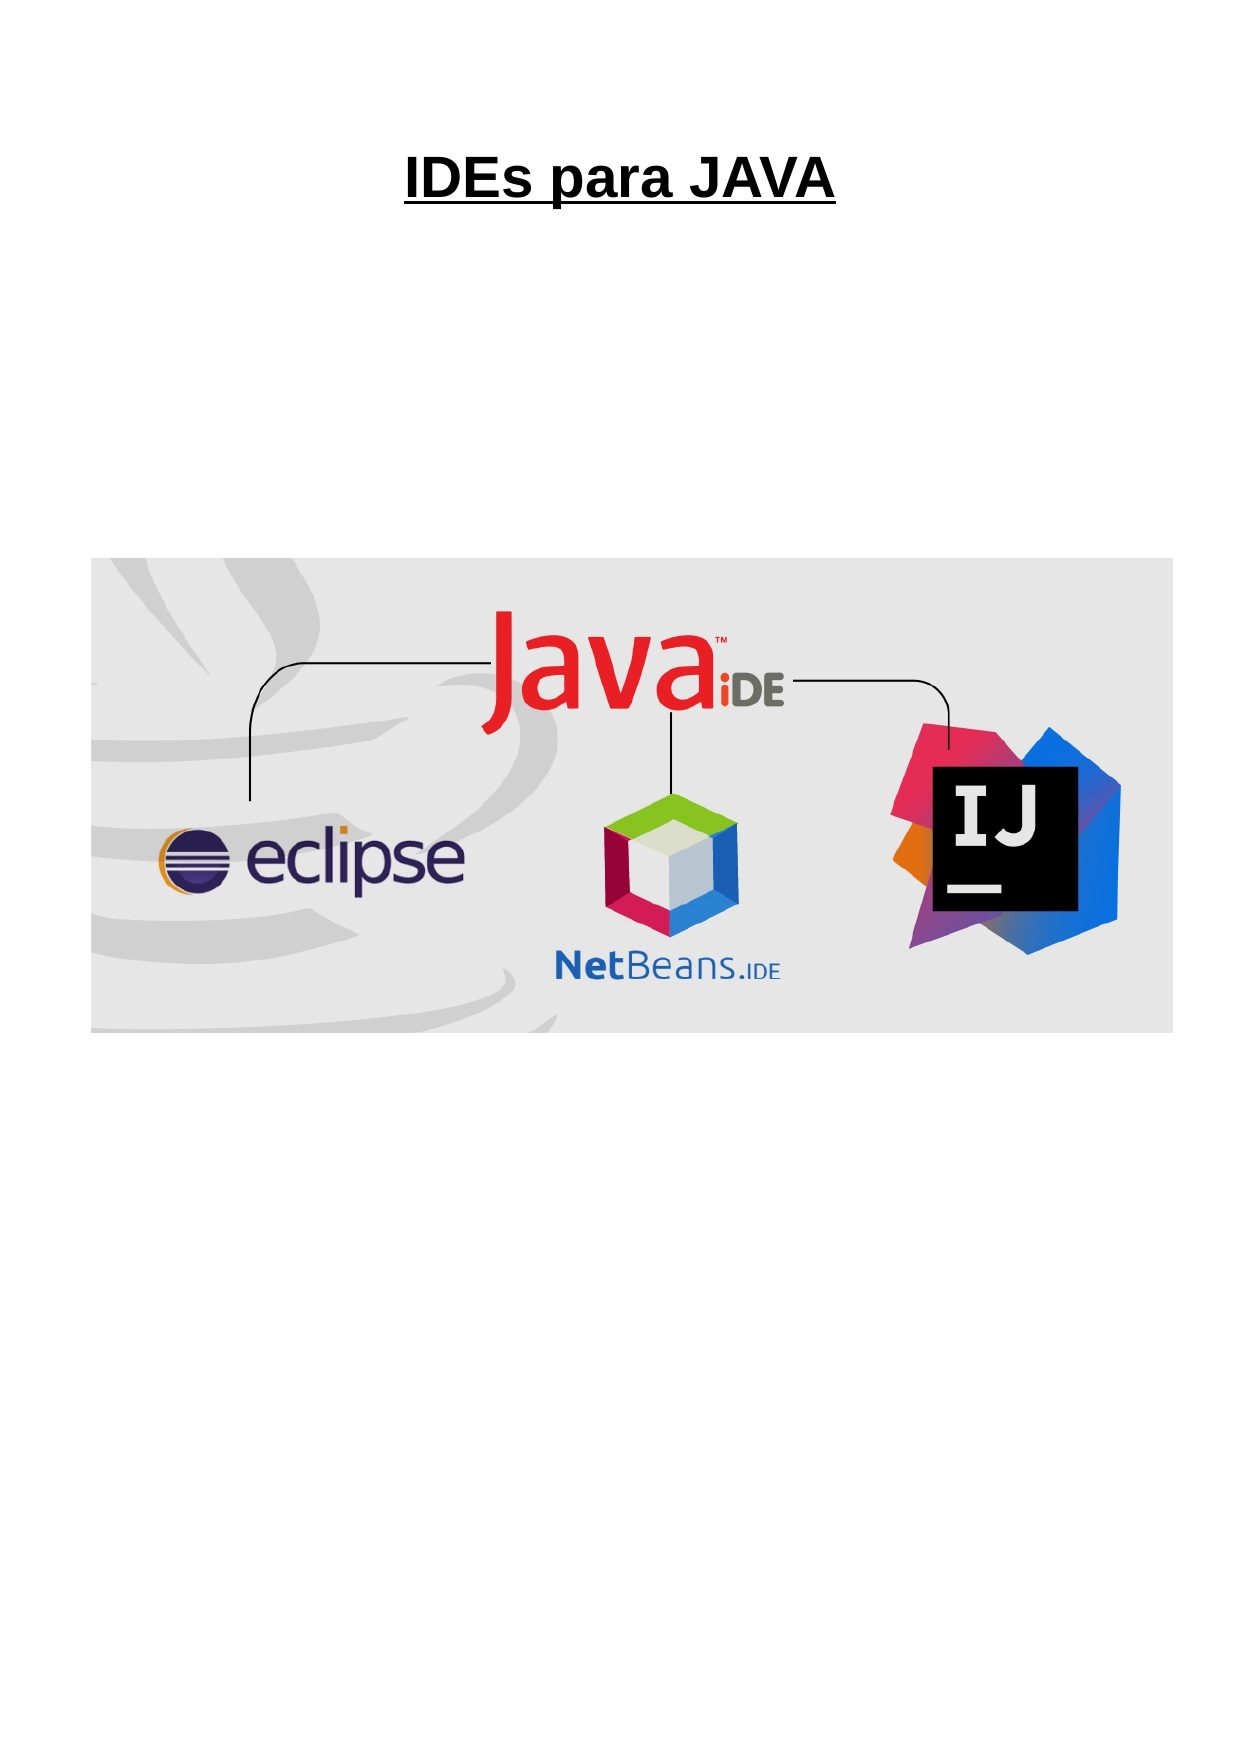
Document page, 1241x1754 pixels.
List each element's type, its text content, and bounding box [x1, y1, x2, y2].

title IDEs para JAVA [118, 143, 1122, 210]
picture [91, 557, 1173, 1033]
